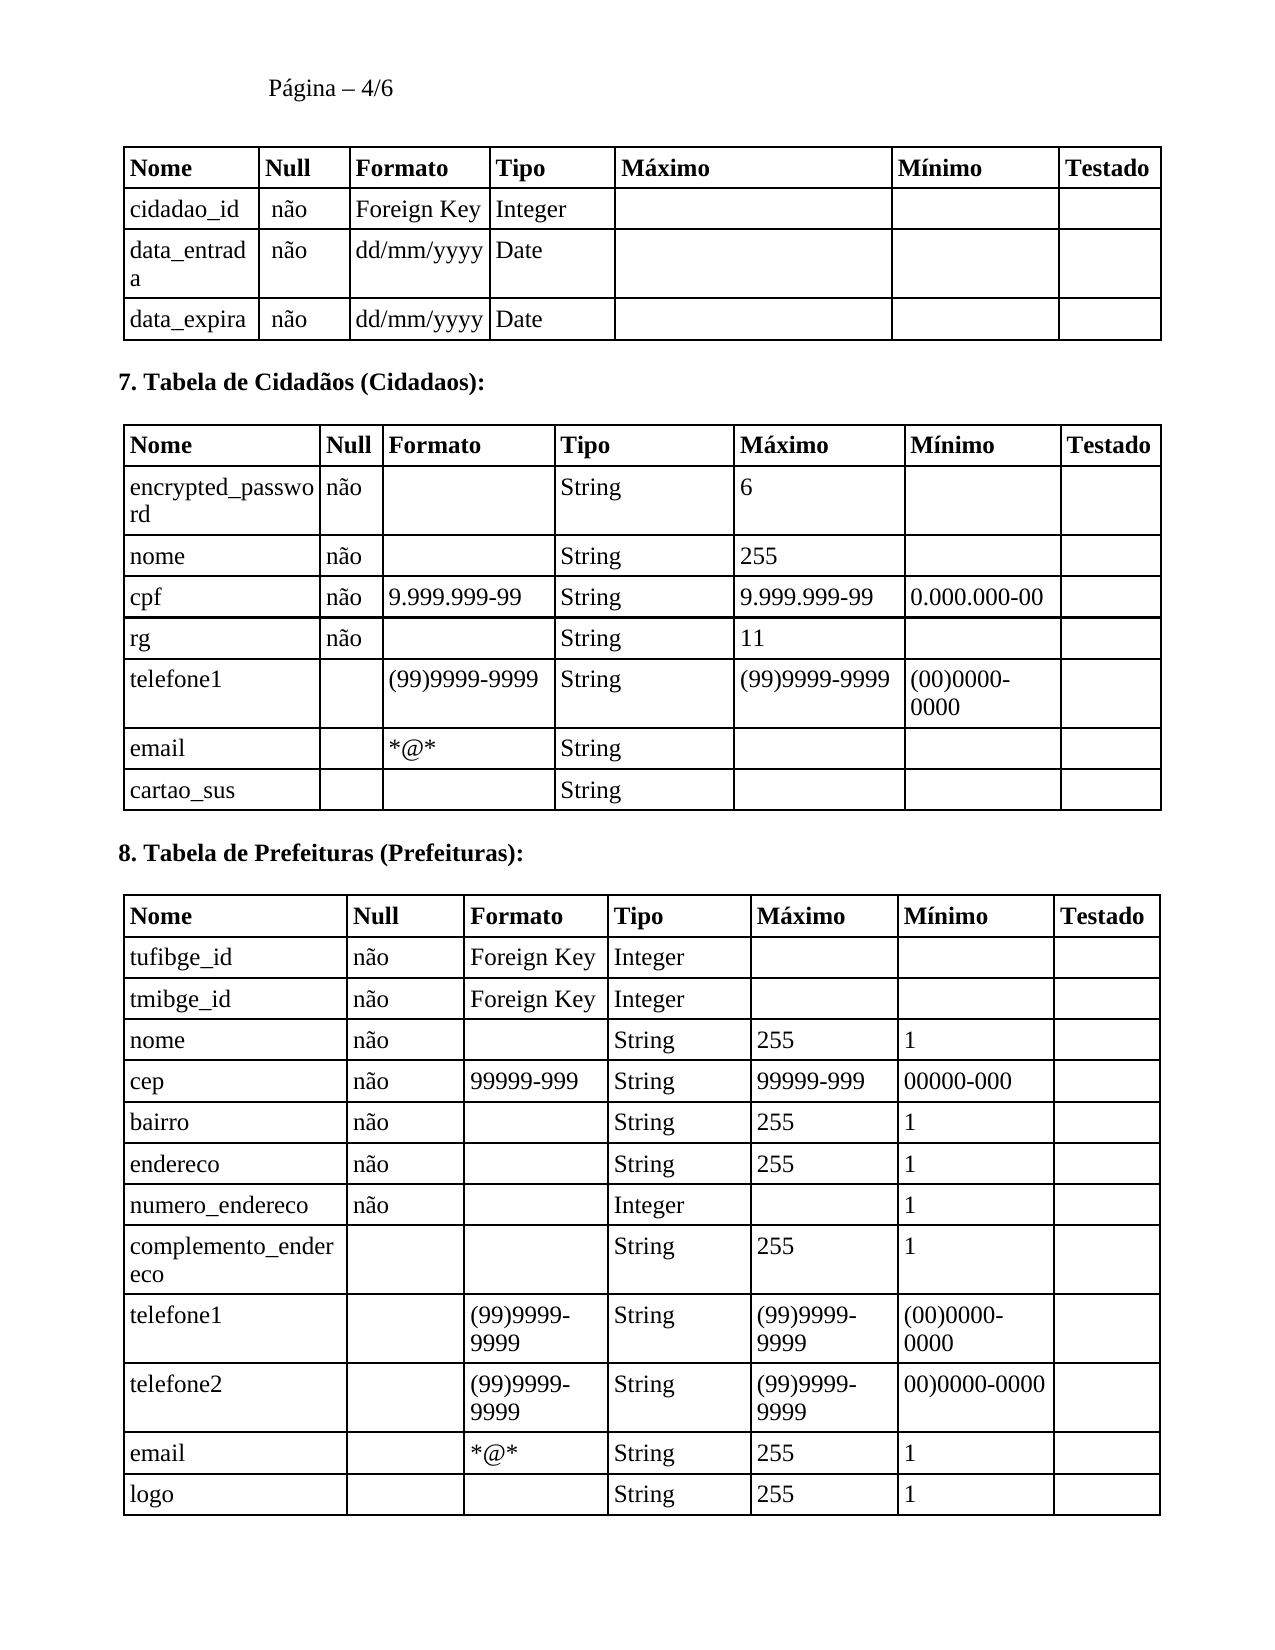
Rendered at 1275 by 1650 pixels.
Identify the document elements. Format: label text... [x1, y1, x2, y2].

table_cell rg [125, 619, 319, 658]
table_cell data_expira [125, 299, 258, 338]
table_cell [893, 299, 1058, 338]
table_cell cartao_sus [125, 770, 319, 809]
table_cell [384, 467, 554, 534]
table_cell data_entrada [125, 230, 258, 297]
table_cell Integer [609, 1185, 750, 1224]
table_header Null [348, 896, 463, 936]
table_cell email [125, 1433, 346, 1472]
table_cell [752, 979, 897, 1018]
table_cell 1 [899, 1103, 1053, 1142]
table_cell [465, 1226, 607, 1293]
text 7. Tabela de Cidadãos (Cidadaos): [118, 368, 1157, 396]
table_cell [752, 1185, 897, 1224]
table_cell (99)9999-9999 [384, 660, 554, 727]
table_cell [348, 1475, 463, 1514]
table_cell 1 [899, 1020, 1053, 1059]
table_cell (99)9999-9999 [752, 1295, 897, 1362]
table_cell String [556, 577, 733, 616]
table_cell [1055, 979, 1159, 1018]
table_header Tipo [609, 896, 750, 936]
table_cell nome [125, 536, 319, 575]
table_cell Foreign Key [351, 189, 489, 228]
table_cell 11 [735, 619, 904, 658]
table_header Tipo [491, 148, 614, 187]
table_cell [1055, 1061, 1159, 1101]
table_header Testado [1062, 426, 1160, 465]
table_cell 1 [899, 1433, 1053, 1472]
table_cell 00)0000-0000 [899, 1364, 1053, 1431]
table_cell [1062, 467, 1160, 534]
table_cell [616, 299, 891, 338]
table_cell [899, 979, 1053, 1018]
table_cell [384, 770, 554, 809]
table_cell [616, 189, 891, 228]
table_cell tufibge_id [125, 938, 346, 977]
table_cell não [348, 1061, 463, 1101]
table_cell cep [125, 1061, 346, 1101]
table_cell [1055, 1226, 1159, 1293]
table_cell [384, 619, 554, 658]
table_cell 1 [899, 1226, 1053, 1293]
table_cell [1055, 1020, 1159, 1059]
table_cell String [609, 1433, 750, 1472]
table_cell [906, 729, 1060, 768]
table_cell [465, 1475, 607, 1514]
table_cell cidadao_id [125, 189, 258, 228]
table_cell [1055, 1433, 1159, 1472]
table_cell não [321, 536, 382, 575]
table_cell bairro [125, 1103, 346, 1142]
table_cell não [321, 577, 382, 616]
table_cell [348, 1433, 463, 1472]
table_header Máximo [752, 896, 897, 936]
table_cell [1060, 299, 1160, 338]
table_cell Foreign Key [465, 938, 607, 977]
table_cell telefone1 [125, 660, 319, 727]
table_cell 1 [899, 1185, 1053, 1224]
table_cell String [609, 1295, 750, 1362]
table_cell [1055, 1295, 1159, 1362]
table_cell não [260, 230, 349, 297]
table_cell String [609, 1226, 750, 1293]
table_cell 99999-999 [752, 1061, 897, 1101]
table_cell 9.999.999-99 [384, 577, 554, 616]
table_cell 255 [752, 1020, 897, 1059]
table_cell (99)9999-9999 [465, 1295, 607, 1362]
table_header Máximo [735, 426, 904, 465]
table_cell [1062, 770, 1160, 809]
table_cell [321, 660, 382, 727]
table_cell não [260, 299, 349, 338]
table_cell [1062, 619, 1160, 658]
table_cell [616, 230, 891, 297]
table_cell [1055, 938, 1159, 977]
table_cell String [556, 536, 733, 575]
table_cell (99)9999-9999 [735, 660, 904, 727]
table_cell email [125, 729, 319, 768]
table_cell [1055, 1103, 1159, 1142]
table_cell 1 [899, 1475, 1053, 1514]
table_header Testado [1055, 896, 1159, 936]
table_cell nome [125, 1020, 346, 1059]
table_cell numero_endereco [125, 1185, 346, 1224]
table_cell 9.999.999-99 [735, 577, 904, 616]
table_cell 255 [752, 1433, 897, 1472]
table_cell *@* [384, 729, 554, 768]
table_header Nome [125, 148, 258, 187]
table_cell String [609, 1020, 750, 1059]
table_cell String [609, 1103, 750, 1142]
table_cell [735, 770, 904, 809]
table_cell [1055, 1185, 1159, 1224]
table_cell [906, 619, 1060, 658]
table_cell 255 [752, 1475, 897, 1514]
table_cell 6 [735, 467, 904, 534]
table_cell [321, 770, 382, 809]
table_cell Date [491, 230, 614, 297]
table_cell (00)0000-0000 [899, 1295, 1053, 1362]
table_cell [1060, 230, 1160, 297]
table_header Testado [1060, 148, 1160, 187]
table_cell String [556, 619, 733, 658]
table_cell Date [491, 299, 614, 338]
table_cell tmibge_id [125, 979, 346, 1018]
table_cell *@* [465, 1433, 607, 1472]
table_cell 255 [752, 1103, 897, 1142]
table_header Formato [351, 148, 489, 187]
table_header Nome [125, 426, 319, 465]
table_cell [906, 467, 1060, 534]
table_cell [893, 189, 1058, 228]
table_cell String [609, 1061, 750, 1101]
table_header Null [260, 148, 349, 187]
table_cell não [348, 1185, 463, 1224]
table_cell dd/mm/yyyy [351, 299, 489, 338]
table_header Formato [384, 426, 554, 465]
table_cell 99999-999 [465, 1061, 607, 1101]
table_cell String [609, 1475, 750, 1514]
table_cell 1 [899, 1144, 1053, 1183]
text 8. Tabela de Prefeituras (Prefeituras): [118, 839, 1157, 867]
table_cell cpf [125, 577, 319, 616]
table_cell não [348, 938, 463, 977]
table_header Mínimo [906, 426, 1060, 465]
table_cell [348, 1364, 463, 1431]
table_cell 255 [752, 1144, 897, 1183]
table_header Formato [465, 896, 607, 936]
table_header Mínimo [899, 896, 1053, 936]
table_cell 00000-000 [899, 1061, 1053, 1101]
table_cell logo [125, 1475, 346, 1514]
table_cell (99)9999-9999 [465, 1364, 607, 1431]
table_cell [465, 1144, 607, 1183]
table_header Null [321, 426, 382, 465]
table_cell [899, 938, 1053, 977]
table_cell [1060, 189, 1160, 228]
table_cell não [348, 1144, 463, 1183]
table_cell String [609, 1144, 750, 1183]
table_cell [1055, 1475, 1159, 1514]
table_cell String [556, 729, 733, 768]
table_cell [1062, 536, 1160, 575]
table_cell [1055, 1364, 1159, 1431]
table_cell não [321, 467, 382, 534]
table_cell String [556, 770, 733, 809]
table_cell não [321, 619, 382, 658]
table_cell não [260, 189, 349, 228]
table_cell String [556, 467, 733, 534]
table_cell 255 [752, 1226, 897, 1293]
table_cell [906, 536, 1060, 575]
table_cell Foreign Key [465, 979, 607, 1018]
table_cell não [348, 1020, 463, 1059]
table_cell [321, 729, 382, 768]
table_cell Integer [609, 979, 750, 1018]
table_cell 255 [735, 536, 904, 575]
table_cell [1062, 729, 1160, 768]
table_cell [735, 729, 904, 768]
table_header Mínimo [893, 148, 1058, 187]
table_cell não [348, 979, 463, 1018]
table_header Nome [125, 896, 346, 936]
table_cell encrypted_password [125, 467, 319, 534]
table_cell (00)0000-0000 [906, 660, 1060, 727]
table_cell [384, 536, 554, 575]
table_cell [1055, 1144, 1159, 1183]
table_cell não [348, 1103, 463, 1142]
table_cell Integer [491, 189, 614, 228]
table_header Máximo [616, 148, 891, 187]
table_cell [465, 1185, 607, 1224]
table_cell [348, 1295, 463, 1362]
table_cell [465, 1103, 607, 1142]
table_cell [893, 230, 1058, 297]
table_cell complemento_endereco [125, 1226, 346, 1293]
table_cell [1062, 577, 1160, 616]
table_cell endereco [125, 1144, 346, 1183]
table_cell String [556, 660, 733, 727]
table_cell telefone2 [125, 1364, 346, 1431]
table_cell Integer [609, 938, 750, 977]
table_cell [465, 1020, 607, 1059]
table_cell [348, 1226, 463, 1293]
table_cell [752, 938, 897, 977]
table_cell [1062, 660, 1160, 727]
table_cell 0.000.000-00 [906, 577, 1060, 616]
table_cell [906, 770, 1060, 809]
table_cell String [609, 1364, 750, 1431]
table_cell dd/mm/yyyy [351, 230, 489, 297]
table_header Tipo [556, 426, 733, 465]
table_cell (99)9999-9999 [752, 1364, 897, 1431]
table_cell telefone1 [125, 1295, 346, 1362]
